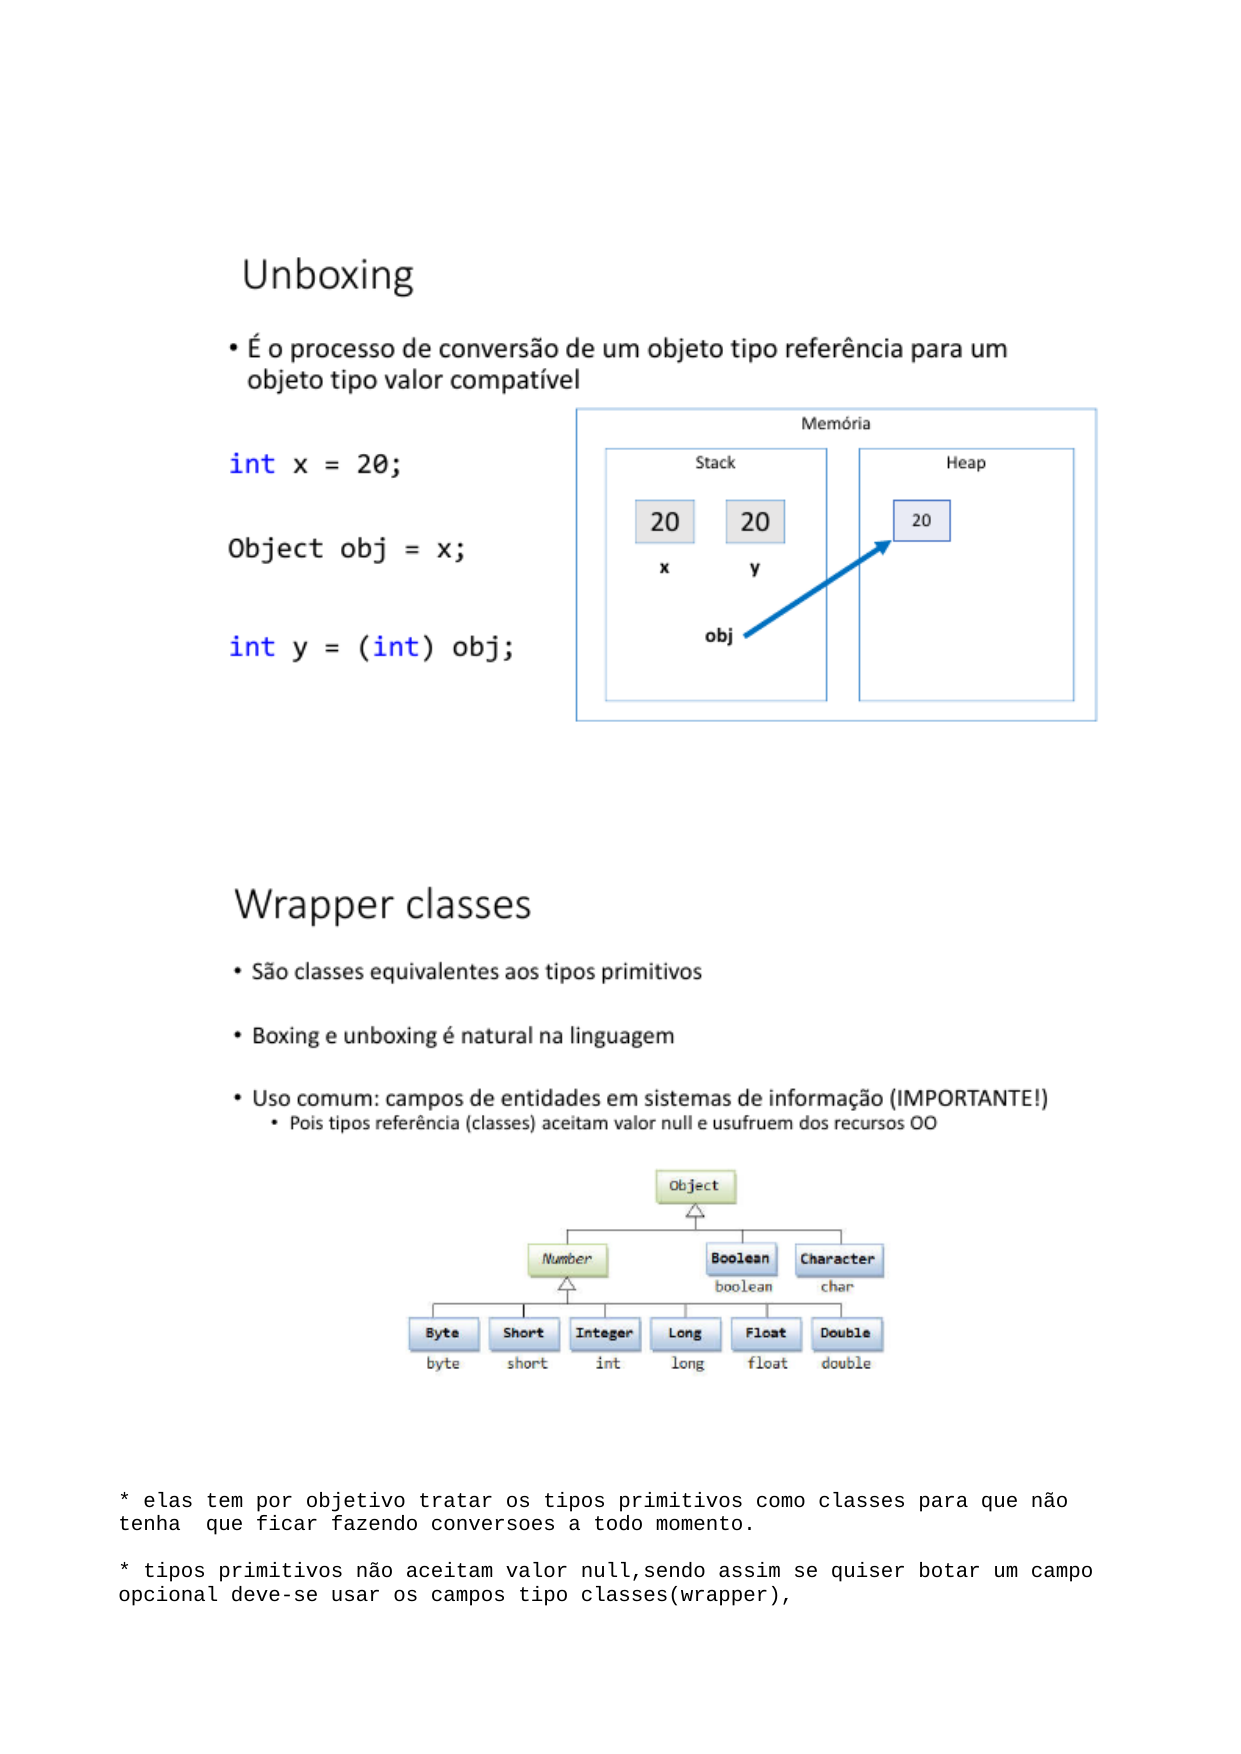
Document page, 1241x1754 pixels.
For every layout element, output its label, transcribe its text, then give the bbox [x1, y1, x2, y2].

picture [179, 256, 1120, 725]
text * elas tem por objetivo tratar os tipos primitivos como classes para que não tenha que ficar fazendo conversoes a todo momento. [118, 1489, 1122, 1537]
text * tipos primitivos não aceitam valor null,sendo assim se quiser botar um campo opcional deve-se usar os campos tipo classes(wrapper), [118, 1561, 1122, 1608]
picture [212, 884, 1069, 1383]
